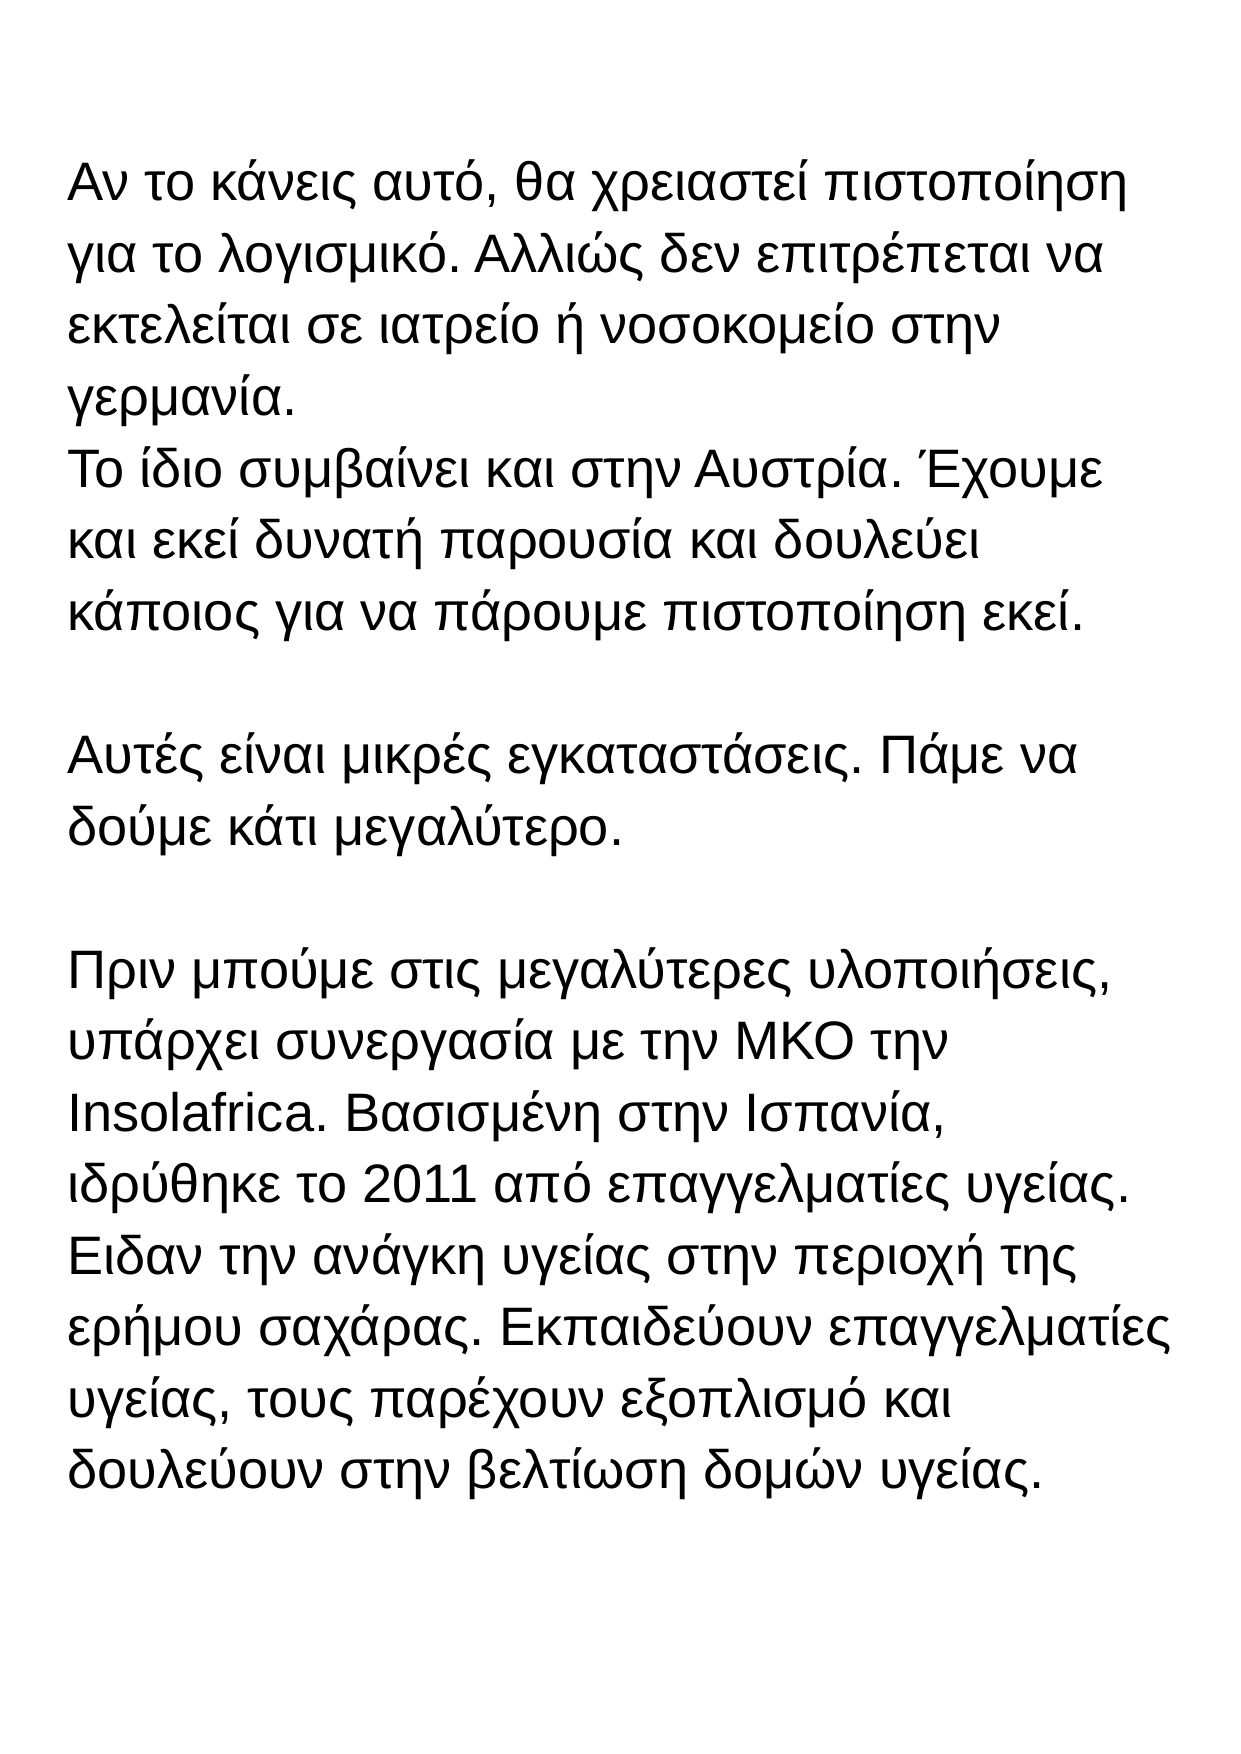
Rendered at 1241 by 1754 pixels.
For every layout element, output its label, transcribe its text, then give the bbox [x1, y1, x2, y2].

text Πριν μπούμε στις μεγαλύτερες υλοποιήσεις, υπάρχει συνεργασία με την ΜΚΟ την Insolafrica. Βασισμένη στην Ισπανία, ιδρύθηκε το 2011 από επαγγελματίες υγείας. Ειδαν την ανάγκη υγείας στην περιοχή της ερήμου σαχάρας. Εκπαιδεύουν επαγγελματίες υγείας, τους παρέχουν εξοπλισμό και δουλεύουν στην βελτίωση δομών υγείας. [67, 937, 1173, 1500]
text Αν το κάνεις αυτό, θα χρειαστεί πιστοποίηση για το λογισμικό. Αλλιώς δεν επιτρέπεται να εκτελείται σε ιατρείο ή νοσοκομείο στην γερμανία. [67, 150, 1173, 427]
text Αυτές είναι μικρές εγκαταστάσεις. Πάμε να δούμε κάτι μεγαλύτερο. [67, 722, 1173, 856]
text Το ίδιο συμβαίνει και στην Αυστρία. Έχουμε και εκεί δυνατή παρουσία και δουλεύει κάποιος για να πάρουμε πιστοποίηση εκεί. [67, 436, 1173, 642]
